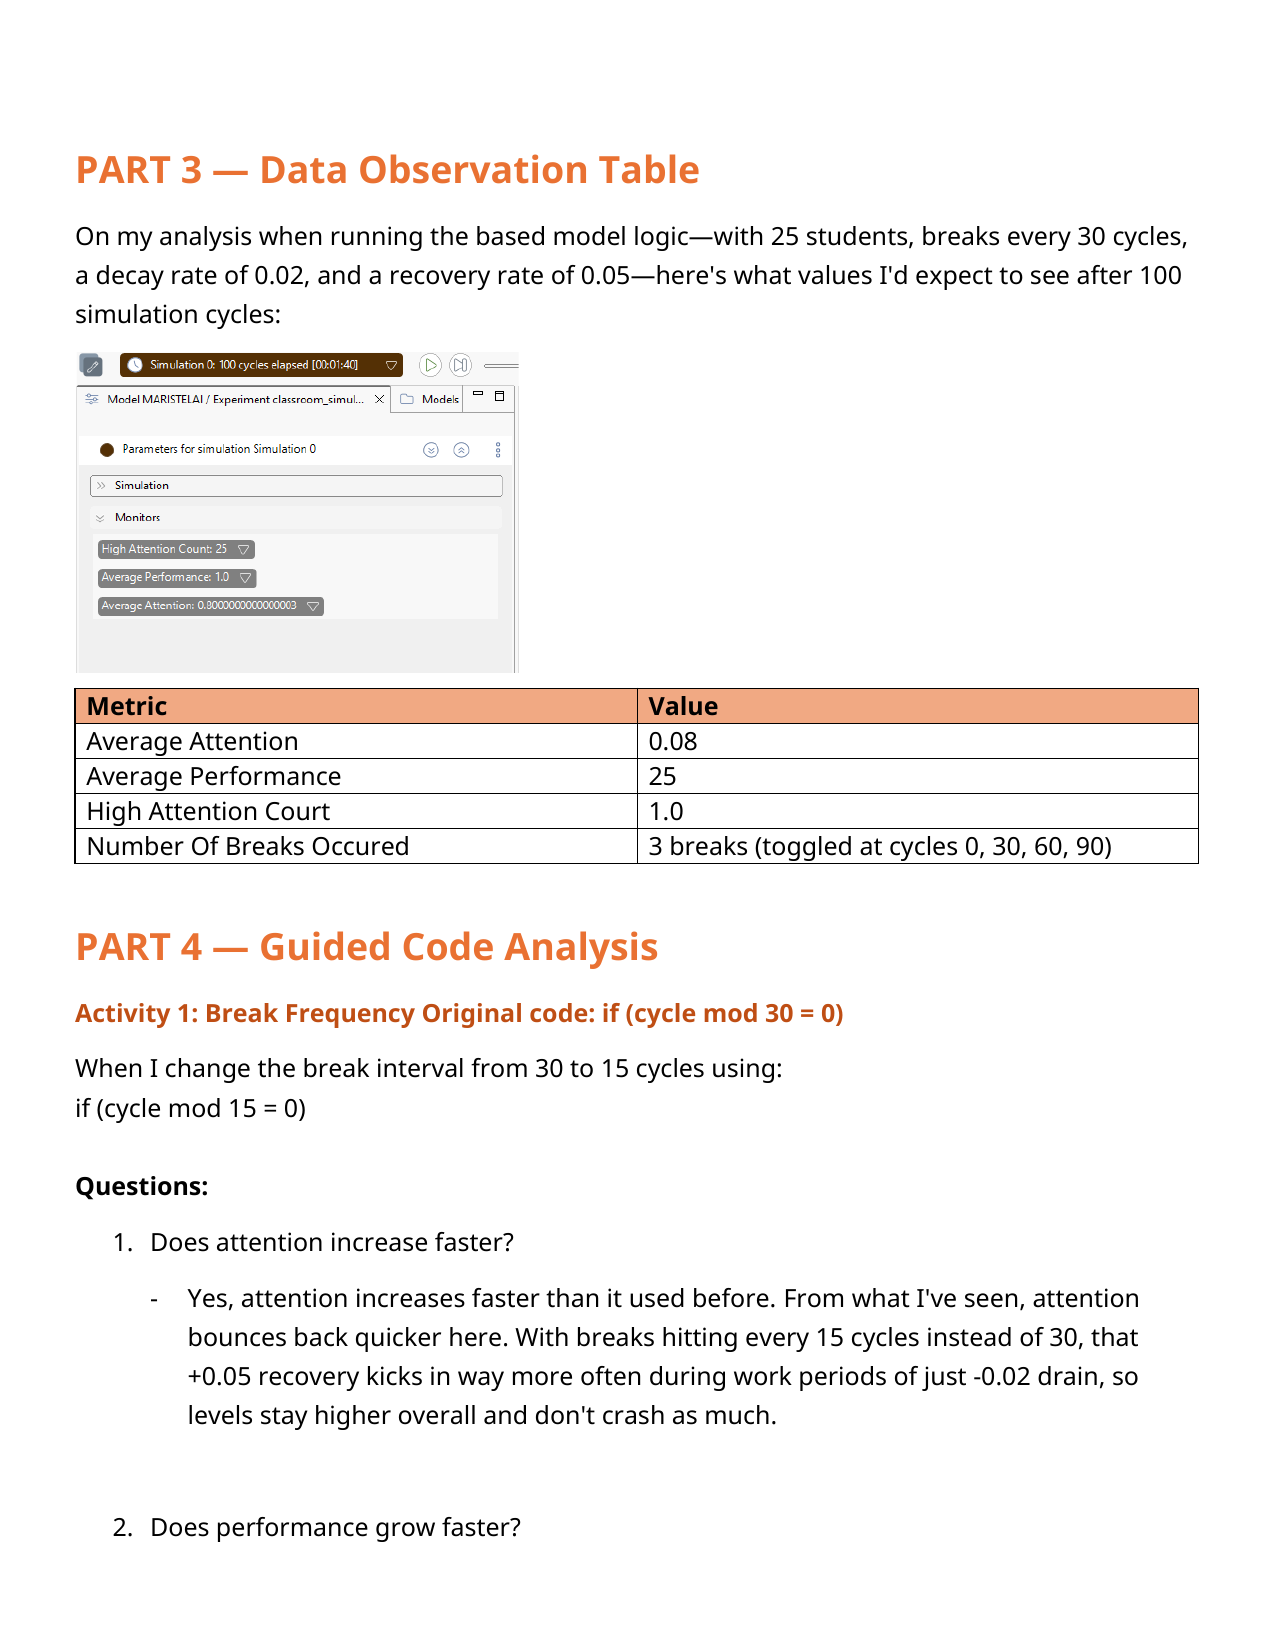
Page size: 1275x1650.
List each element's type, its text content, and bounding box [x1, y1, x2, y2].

table_header Metric [76, 689, 637, 723]
table_cell 1.0 [638, 794, 1198, 828]
list Does performance grow faster? [112, 1509, 1200, 1543]
text Activity 1: Break Frequency Original code: if (cycle mod 30 = 0) [75, 995, 1200, 1029]
table_cell 3 breaks (toggled at cycles 0, 30, 60, 90) [638, 829, 1198, 863]
text When I change the break interval from 30 to 15 cycles using: [75, 1051, 1200, 1085]
text PART 4 — Guided Code Analysis [75, 920, 1200, 971]
table_cell 0.08 [638, 724, 1198, 758]
text if (cycle mod 15 = 0) [75, 1090, 1200, 1124]
text PART 3 — Data Observation Table [75, 143, 1200, 194]
table_cell Average Performance [76, 759, 637, 793]
table_cell Average Attention [76, 724, 637, 758]
table_cell 25 [638, 759, 1198, 793]
table_cell High Attention Court [76, 794, 637, 828]
text On my analysis when running the based model logic—with 25 students, breaks every 30 cycles, a decay rate of 0.02, and a recovery rate of 0.05—here's what values I'd expect to see after 100 simulation cycles: [75, 218, 1200, 331]
table_header Value [638, 689, 1198, 723]
text Questions: [75, 1169, 1200, 1203]
table_cell Number Of Breaks Occured [76, 829, 637, 863]
list Does attention increase faster? [112, 1224, 1200, 1258]
list Yes, attention increases faster than it used before. From what I've seen, attention bounces back quicker here. With breaks hitting every 15 cycles instead of 30, that +0.05 recovery kicks in way more often during work periods of just -0.02 drain, so levels stay higher overall and don't crash as much. [150, 1280, 1200, 1432]
